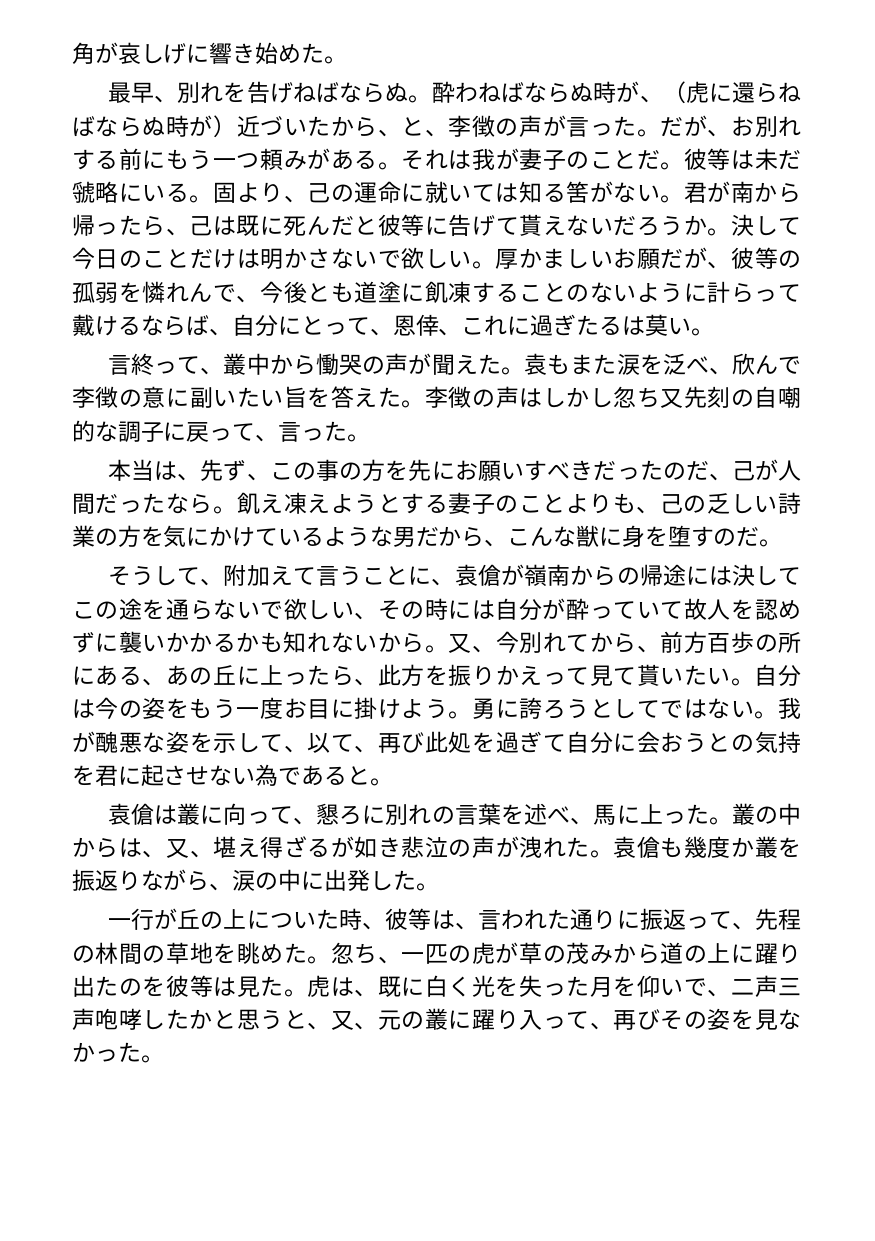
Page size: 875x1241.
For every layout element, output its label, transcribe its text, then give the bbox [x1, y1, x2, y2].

text 角が哀しげに響き始めた。 [72, 36, 802, 69]
text 一行が丘の上についた時、彼等は、言われた通りに振返って、先程の林間の草地を眺めた。忽ち、一匹の虎が草の茂みから道の上に躍り出たのを彼等は見た。虎は、既に白く光を失った月を仰いで、二声三声咆哮したかと思うと、又、元の叢に躍り入って、再びその姿を見なかった。 [72, 902, 802, 1068]
text 言終って、叢中から慟哭の声が聞えた。袁もまた涙を泛べ、欣んで李徴の意に副いたい旨を答えた。李徴の声はしかし忽ち又先刻の自嘲的な調子に戻って、言った。 [72, 347, 802, 447]
text そうして、附加えて言うことに、袁傖が嶺南からの帰途には決してこの途を通らないで欲しい、その時には自分が酔っていて故人を認めずに襲いかかるかも知れないから。又、今別れてから、前方百歩の所にある、あの丘に上ったら、此方を振りかえって見て貰いたい。自分は今の姿をもう一度お目に掛けよう。勇に誇ろうとしてではない。我が醜悪な姿を示して、以て、再び此処を過ぎて自分に会おうとの気持を君に起させない為であると。 [72, 558, 802, 791]
text 袁傖は叢に向って、懇ろに別れの言葉を述べ、馬に上った。叢の中からは、又、堪え得ざるが如き悲泣の声が洩れた。袁傖も幾度か叢を振返りながら、涙の中に出発した。 [72, 797, 802, 896]
text 最早、別れを告げねばならぬ。酔わねばならぬ時が、（虎に還らねばならぬ時が）近づいたから、と、李徴の声が言った。だが、お別れする前にもう一つ頼みがある。それは我が妻子のことだ。彼等は未だ虢略にいる。固より、己の運命に就いては知る筈がない。君が南から帰ったら、己は既に死んだと彼等に告げて貰えないだろうか。決して今日のことだけは明かさないで欲しい。厚かましいお願だが、彼等の孤弱を憐れんで、今後とも道塗に飢凍することのないように計らって戴けるならば、自分にとって、恩倖、これに過ぎたるは莫い。 [72, 75, 802, 341]
text 本当は、先ず、この事の方を先にお願いすべきだったのだ、己が人間だったなら。飢え凍えようとする妻子のことよりも、己の乏しい詩業の方を気にかけているような男だから、こんな獣に身を堕すのだ。 [72, 453, 802, 552]
